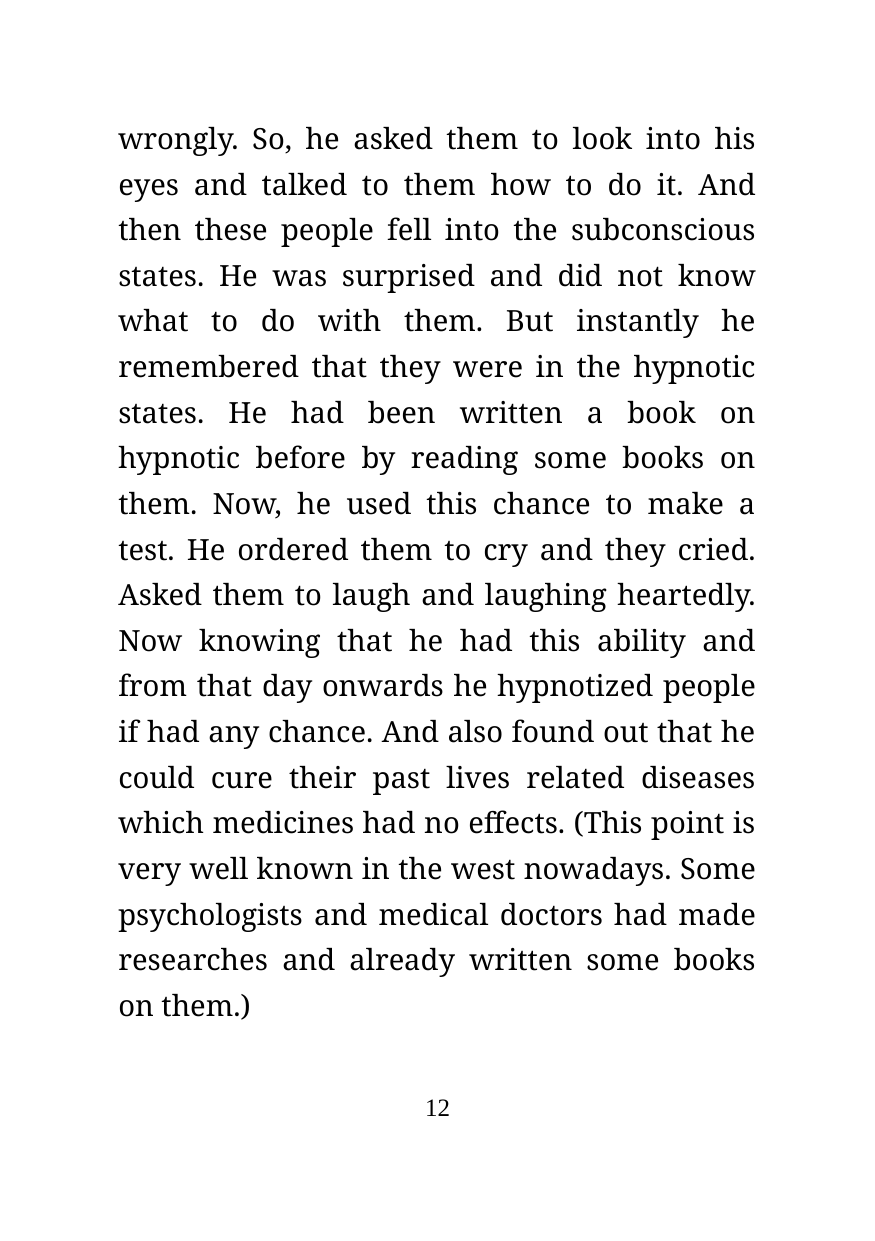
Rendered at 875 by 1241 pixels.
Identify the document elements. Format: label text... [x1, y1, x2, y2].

text wrongly. So, he asked them to look into his eyes and talked to them how to do it. And then these people fell into the subconscious states. He was surprised and did not know what to do with them. But instantly he remembered that they were in the hypnotic states. He had been written a book on hypnotic before by reading some books on them. Now, he used this chance to make a test. He ordered them to cry and they cried. Asked them to laugh and laughing heartedly. Now knowing that he had this ability and from that day onwards he hypnotized people if had any chance. And also found out that he could cure their past lives related diseases which medicines had no effects. (This point is very well known in the west nowadays. Some psychologists and medical doctors had made researches and already written some books on them.) [118, 118, 756, 1025]
